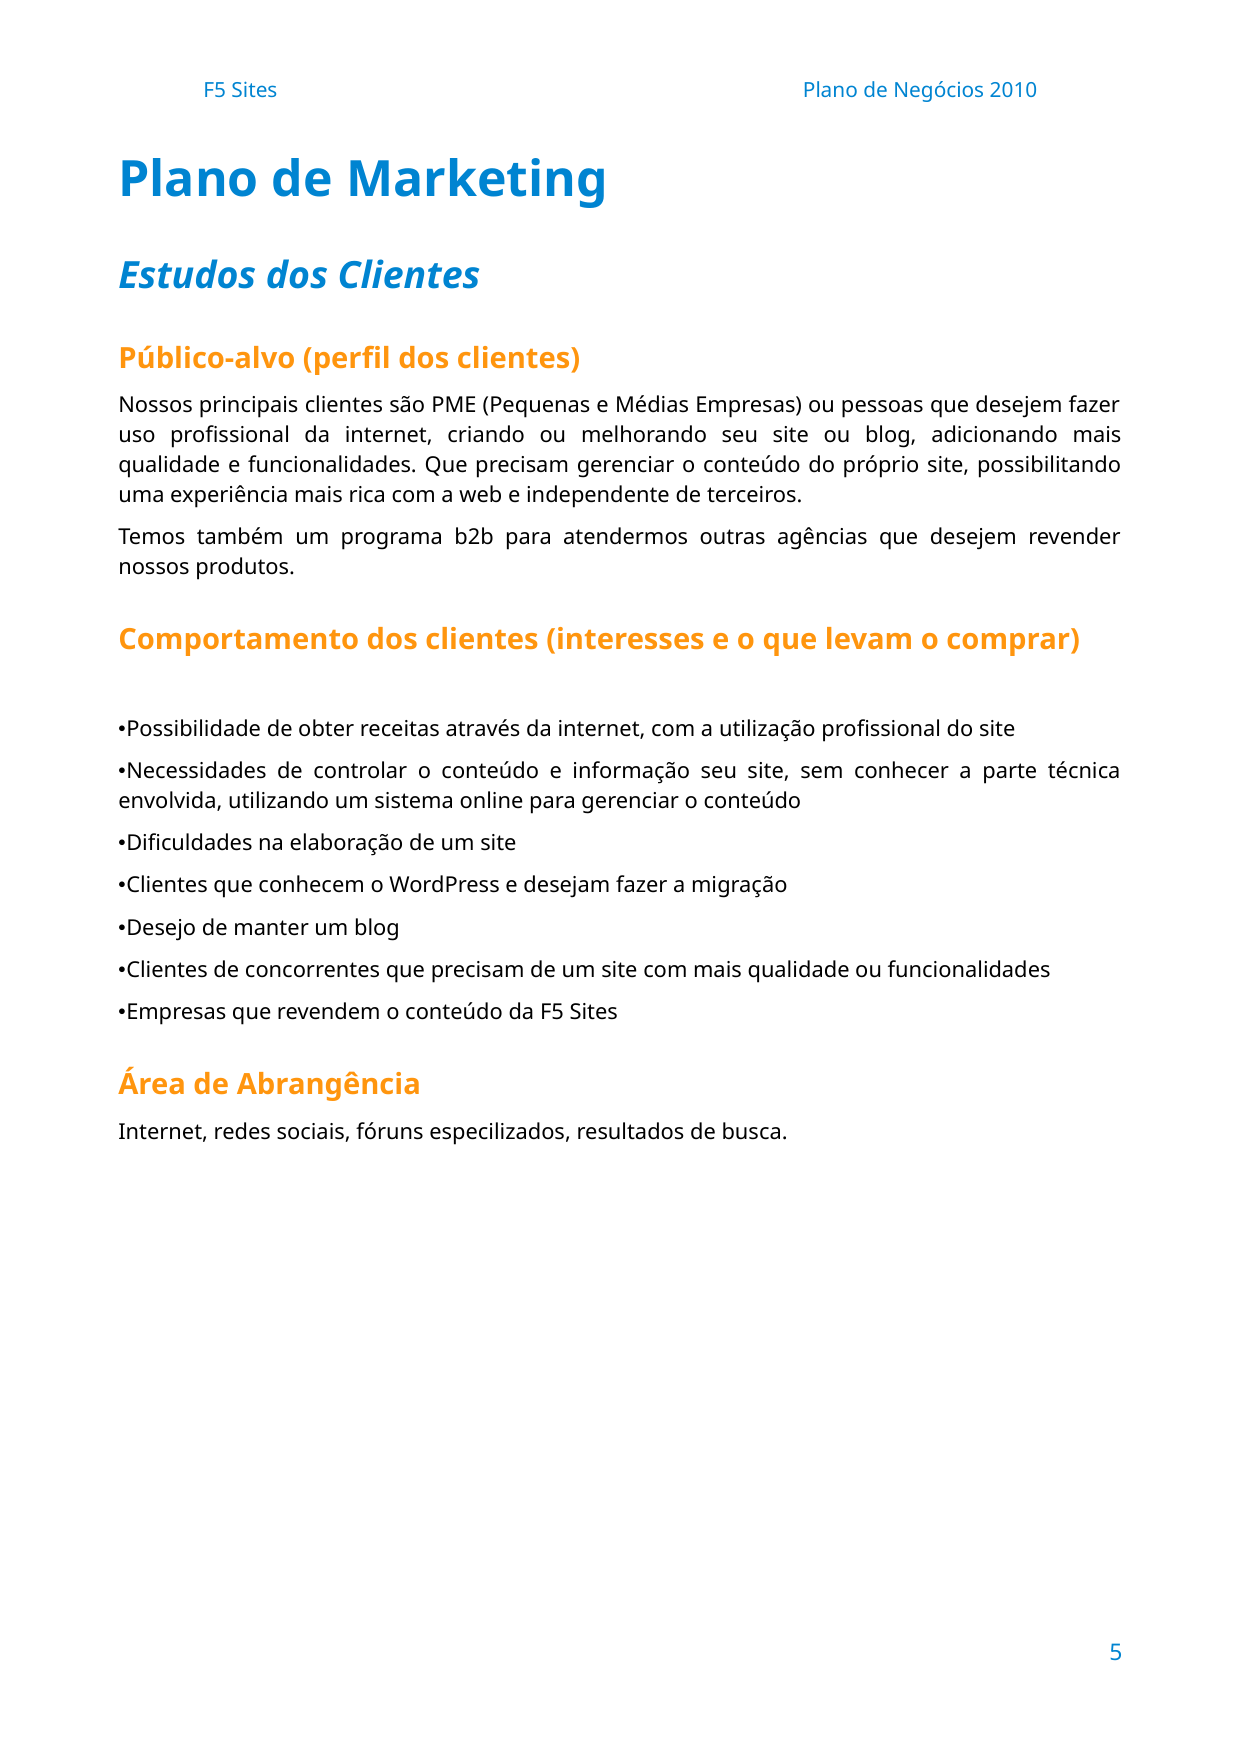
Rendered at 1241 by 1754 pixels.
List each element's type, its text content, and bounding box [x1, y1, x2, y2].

text Nossos principais clientes são PME (Pequenas e Médias Empresas) ou pessoas que desejem fazer uso profissional da internet, criando ou melhorando seu site ou blog, adicionando mais qualidade e funcionalidades. Que precisam gerenciar o conteúdo do próprio site, possibilitando uma experiência mais rica com a web e independente de terceiros. [118, 389, 1122, 509]
text Temos também um programa b2b para atendermos outras agências que desejem revender nossos produtos. [118, 521, 1122, 581]
subtitle Comportamento dos clientes (interesses e o que levam o comprar) [118, 618, 1122, 658]
list Possibilidade de obter receitas através da internet, com a utilização profissional do site [118, 713, 1122, 742]
text Internet, redes sociais, fóruns especilizados, resultados de busca. [118, 1116, 1122, 1146]
subtitle Plano de Marketing [118, 143, 1122, 211]
list Empresas que revendem o conteúdo da F5 Sites [118, 996, 1122, 1026]
list Desejo de manter um blog [118, 912, 1122, 941]
list Dificuldades na elaboração de um site [118, 827, 1122, 857]
subtitle Público-alvo (perfil dos clientes) [118, 337, 1122, 377]
subtitle Área de Abrangência [118, 1063, 1122, 1103]
subtitle Estudos dos Clientes [118, 249, 1122, 300]
list Necessidades de controlar o conteúdo e informação seu site, sem conhecer a parte técnica envolvida, utilizando um sistema online para gerenciar o conteúdo [118, 755, 1122, 814]
list Clientes de concorrentes que precisam de um site com mais qualidade ou funcionalidades [118, 954, 1122, 984]
list Clientes que conhecem o WordPress e desejam fazer a migração [118, 869, 1122, 899]
